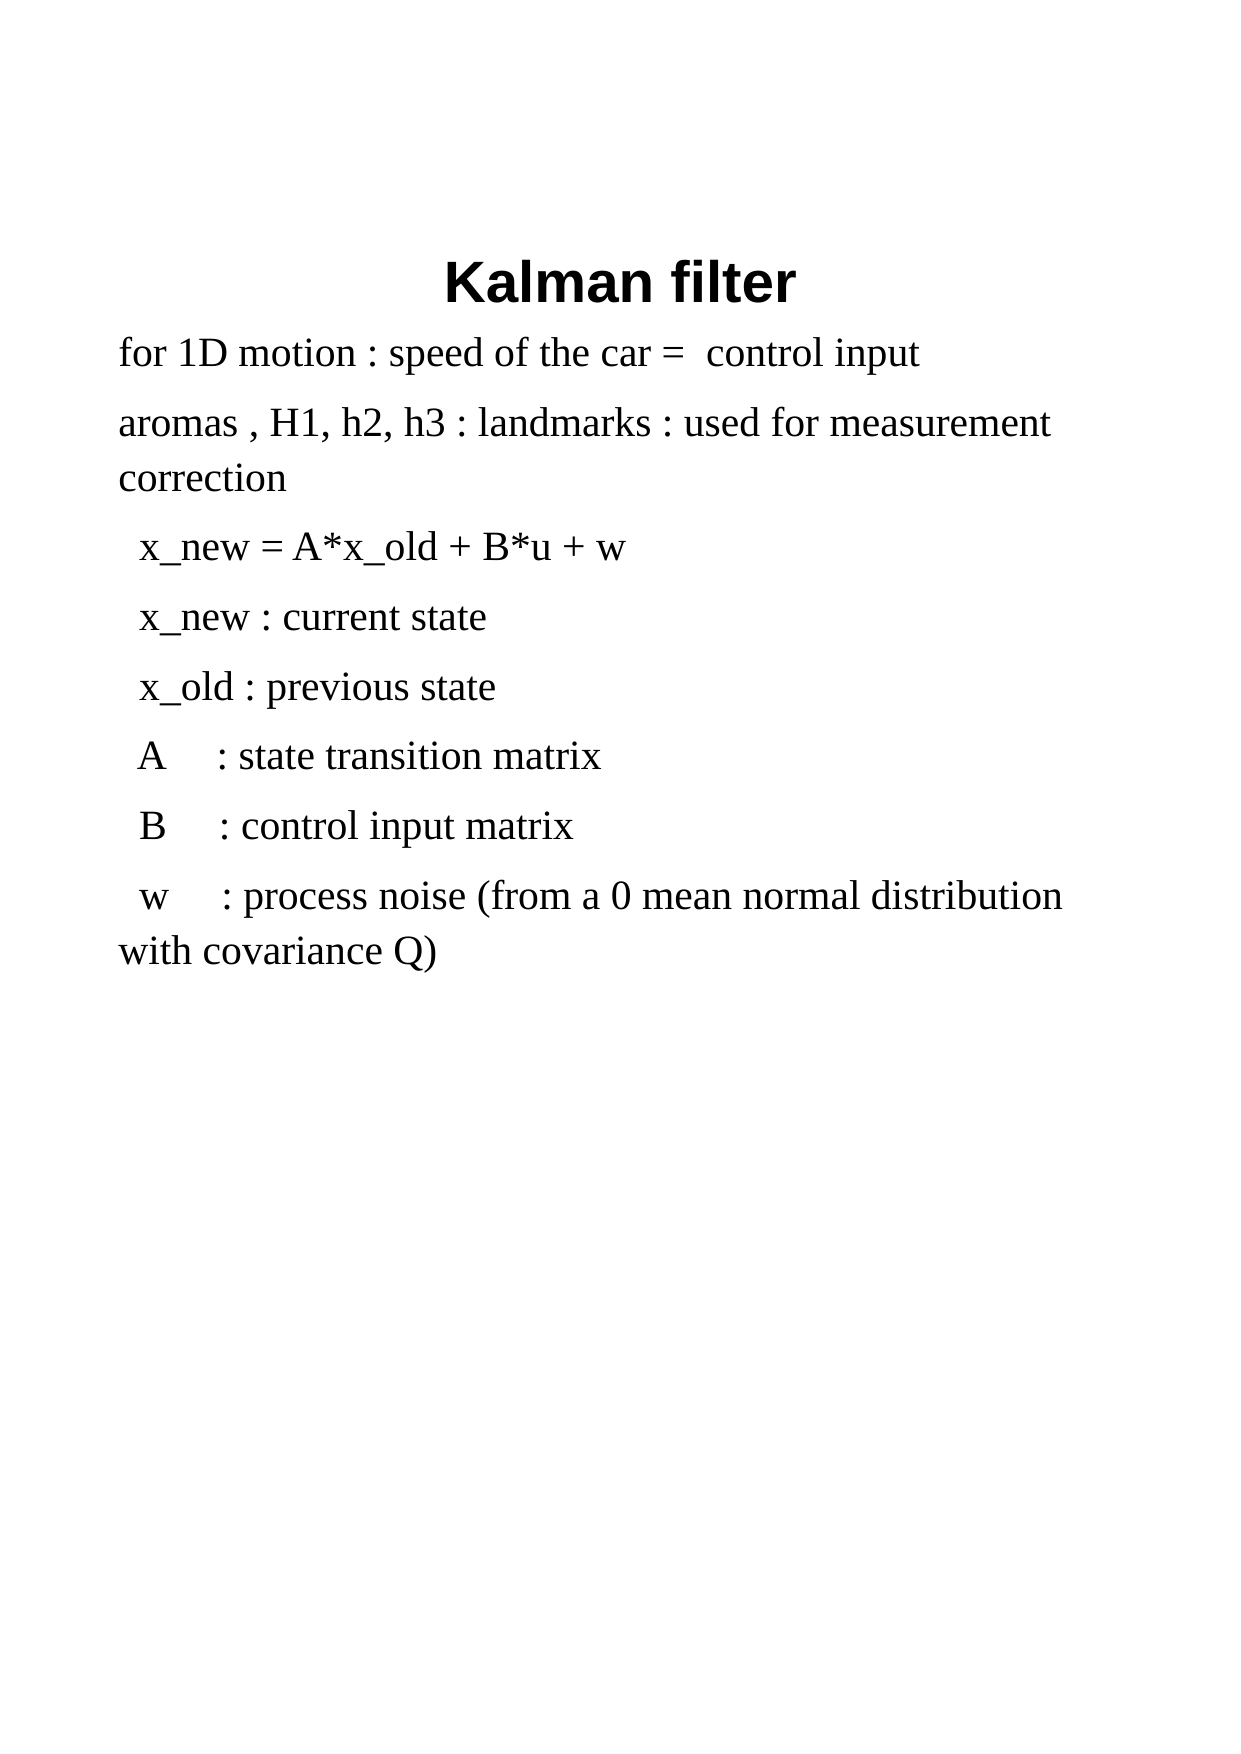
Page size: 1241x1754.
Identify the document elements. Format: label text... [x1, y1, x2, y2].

text x_old : previous state [118, 661, 1122, 709]
text x_new : current state [118, 591, 1122, 639]
text w : process noise (from a 0 mean normal distribution with covariance Q) [118, 870, 1122, 973]
text A : state transition matrix [118, 731, 1122, 779]
text B : control input matrix [118, 801, 1122, 848]
text aromas , H1, h2, h3 : landmarks : used for measurement correction [118, 397, 1122, 500]
text for 1D motion : speed of the car = control input [118, 327, 1122, 375]
text x_new = A*x_old + B*u + w [118, 522, 1122, 570]
title Kalman filter [118, 248, 1122, 315]
